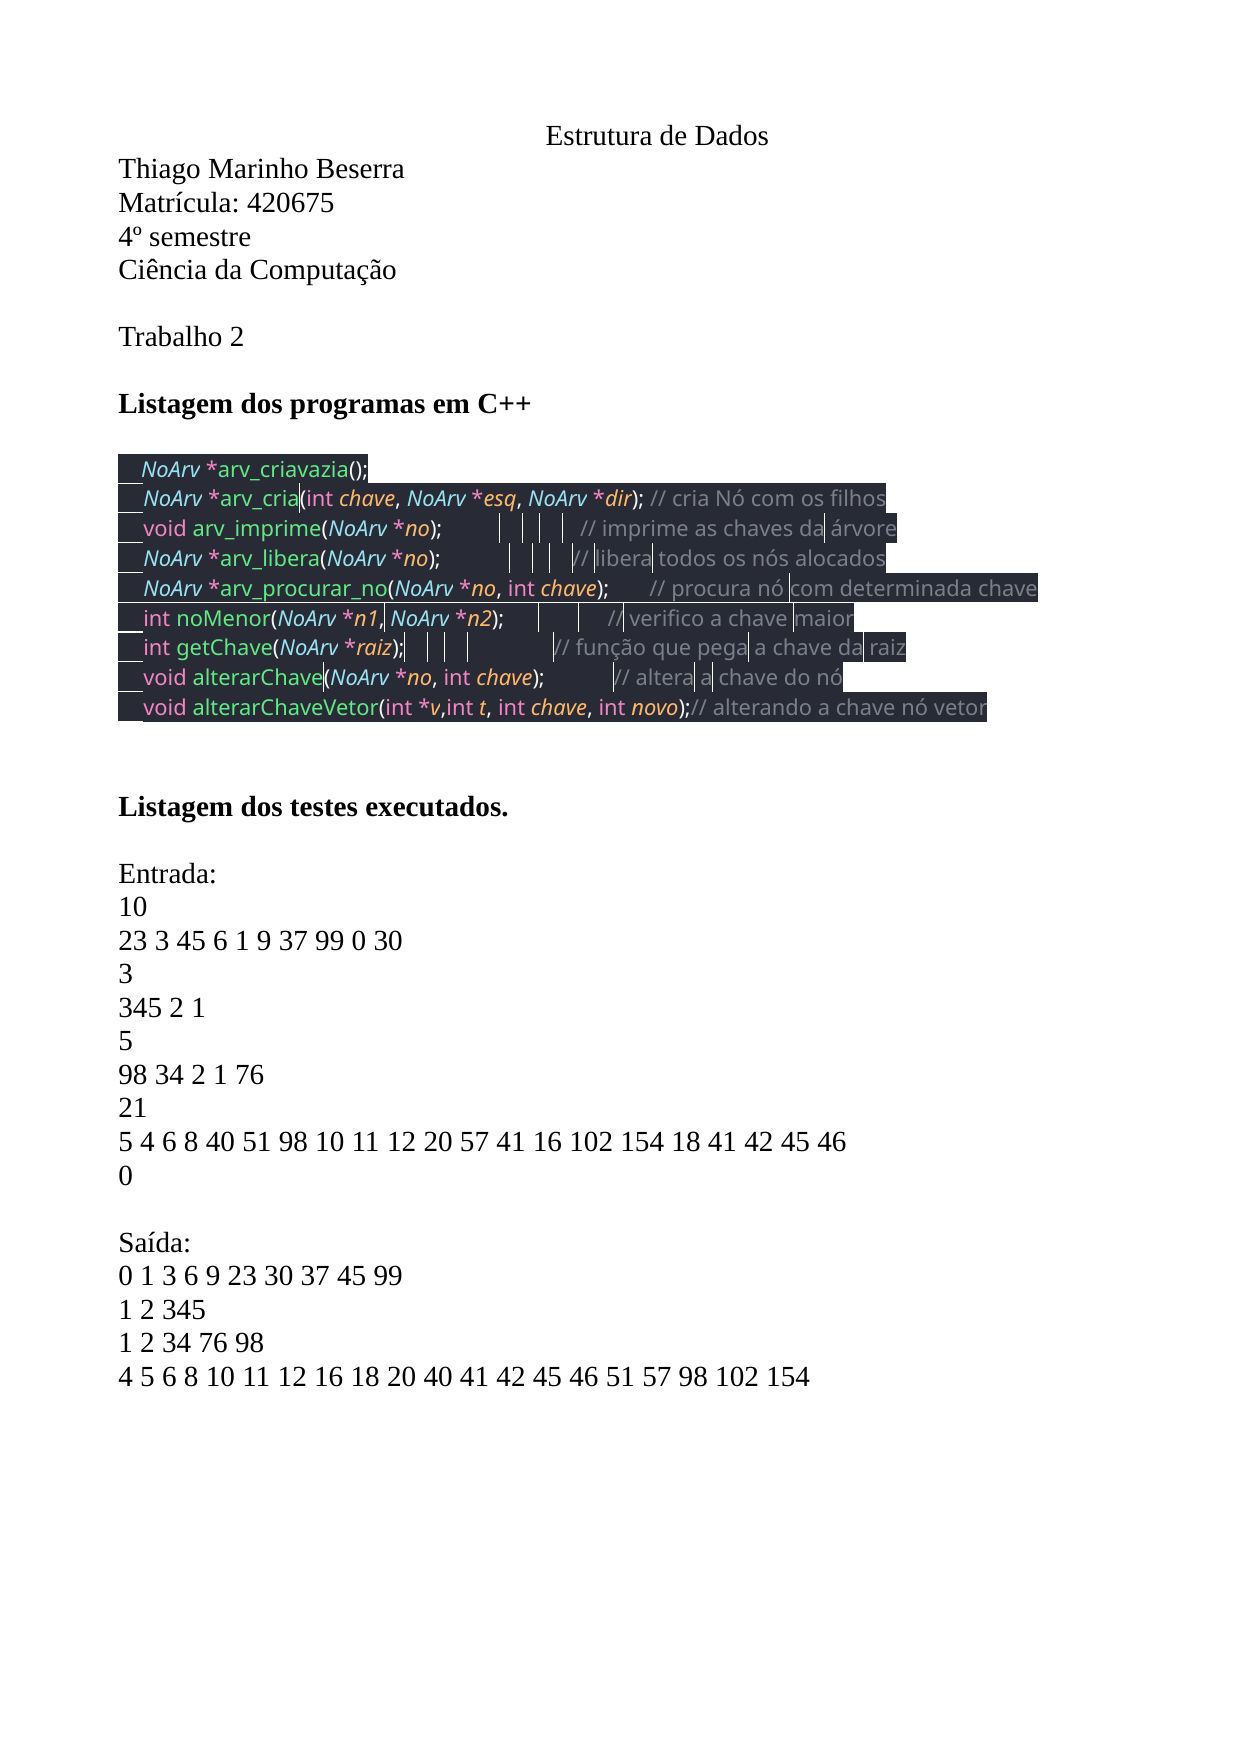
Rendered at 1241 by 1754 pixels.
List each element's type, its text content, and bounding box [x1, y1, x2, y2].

text NoArv *arv_criavazia(); [118, 453, 1122, 483]
text Thiago Marinho Beserra [118, 152, 1122, 185]
text Listagem dos programas em C++ [118, 386, 1122, 420]
text 23 3 45 6 1 9 37 99 0 30 [118, 923, 1122, 956]
text NoArv *arv_libera(NoArv *no); // libera todos os nós alocados [118, 543, 1122, 573]
text NoArv *arv_cria(int chave, NoArv *esq, NoArv *dir); // cria Nó com os filhos [118, 483, 1122, 513]
text void alterarChave(NoArv *no, int chave); // altera a chave do nó [118, 662, 1122, 692]
text 4 5 6 8 10 11 12 16 18 20 40 41 42 45 46 51 57 98 102 154 [118, 1359, 1122, 1392]
text 10 [118, 889, 1122, 923]
text NoArv *arv_procurar_no(NoArv *no, int chave); // procura nó com determinada chave [118, 573, 1122, 602]
text Saída: [118, 1225, 1122, 1258]
text 0 1 3 6 9 23 30 37 45 99 [118, 1258, 1122, 1292]
text void arv_imprime(NoArv *no); // imprime as chaves da árvore [118, 513, 1122, 543]
text int getChave(NoArv *raiz); // função que pega a chave da raiz [118, 632, 1122, 662]
text 5 4 6 8 40 51 98 10 11 12 20 57 41 16 102 154 18 41 42 45 46 [118, 1124, 1122, 1158]
text 21 [118, 1091, 1122, 1124]
text 1 2 345 [118, 1292, 1122, 1325]
text Listagem dos testes executados. [118, 789, 1122, 822]
text Matrícula: 420675 [118, 185, 1122, 219]
text void alterarChaveVetor(int *v,int t, int chave, int novo);// alterando a chave nó vetor [118, 692, 1122, 722]
text Entrada: [118, 856, 1122, 889]
text 0 [118, 1158, 1122, 1191]
text 345 2 1 [118, 990, 1122, 1023]
text Trabalho 2 [118, 319, 1122, 353]
text 1 2 34 76 98 [118, 1325, 1122, 1359]
text Estrutura de Dados [118, 118, 1122, 152]
text 4º semestre [118, 219, 1122, 252]
text Ciência da Computação [118, 252, 1122, 286]
text int noMenor(NoArv *n1, NoArv *n2); // verifico a chave maior [118, 602, 1122, 632]
text 3 [118, 956, 1122, 990]
text 98 34 2 1 76 [118, 1057, 1122, 1091]
text 5 [118, 1023, 1122, 1057]
